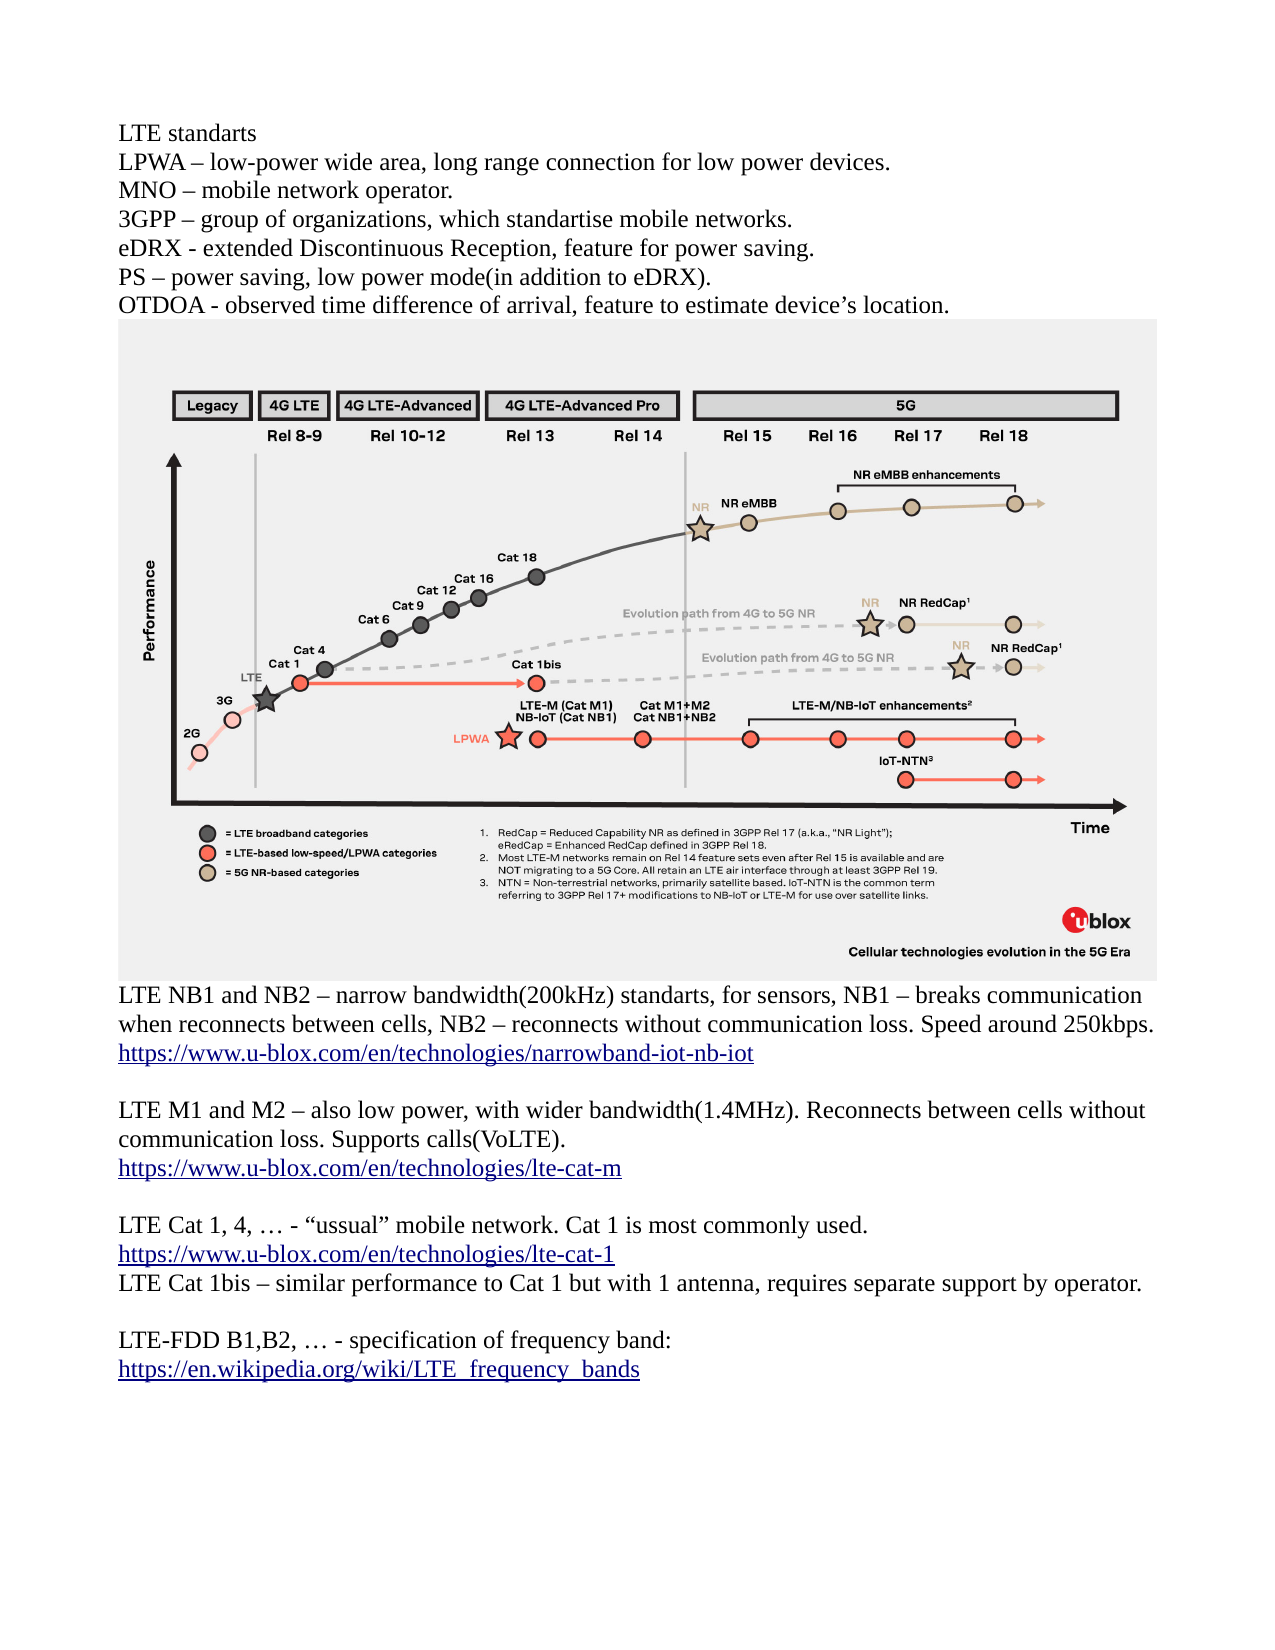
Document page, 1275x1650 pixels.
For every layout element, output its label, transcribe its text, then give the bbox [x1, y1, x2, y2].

text LTE standarts [118, 118, 1157, 147]
text LTE-FDD B1,B2, … - specification of frequency band: [118, 1326, 1157, 1354]
text eDRX - extended Discontinuous Reception, feature for power saving. [118, 233, 1157, 262]
text https://www.u-blox.com/en/technologies/lte-cat-m [118, 1153, 1157, 1182]
text LTE NB1 and NB2 – narrow bandwidth(200kHz) standarts, for sensors, NB1 – breaks communication when reconnects between cells, NB2 – reconnects without communication loss. Speed around 250kbps. [118, 981, 1157, 1038]
text LTE Cat 1bis – similar performance to Cat 1 but with 1 antenna, requires separate support by operator. [118, 1268, 1157, 1297]
text LTE M1 and M2 – also low power, with wider bandwidth(1.4MHz). Reconnects between cells without communication loss. Supports calls(VoLTE). [118, 1096, 1157, 1153]
text 3GPP – group of organizations, which standartise mobile networks. [118, 204, 1157, 233]
text PS – power saving, low power mode(in addition to eDRX). [118, 262, 1157, 291]
text https://www.u-blox.com/en/technologies/lte-cat-1 [118, 1239, 1157, 1268]
text LPWA – low-power wide area, long range connection for low power devices. [118, 147, 1157, 176]
text OTDOA - observed time difference of arrival, feature to estimate device’s location. [118, 291, 1157, 319]
text https://en.wikipedia.org/wiki/LTE_frequency_bands [118, 1354, 1157, 1383]
text MNO – mobile network operator. [118, 176, 1157, 204]
text https://www.u-blox.com/en/technologies/narrowband-iot-nb-iot [118, 1038, 1157, 1067]
picture [118, 319, 1157, 981]
text LTE Cat 1, 4, … - “ussual” mobile network. Cat 1 is most commonly used. [118, 1211, 1157, 1239]
